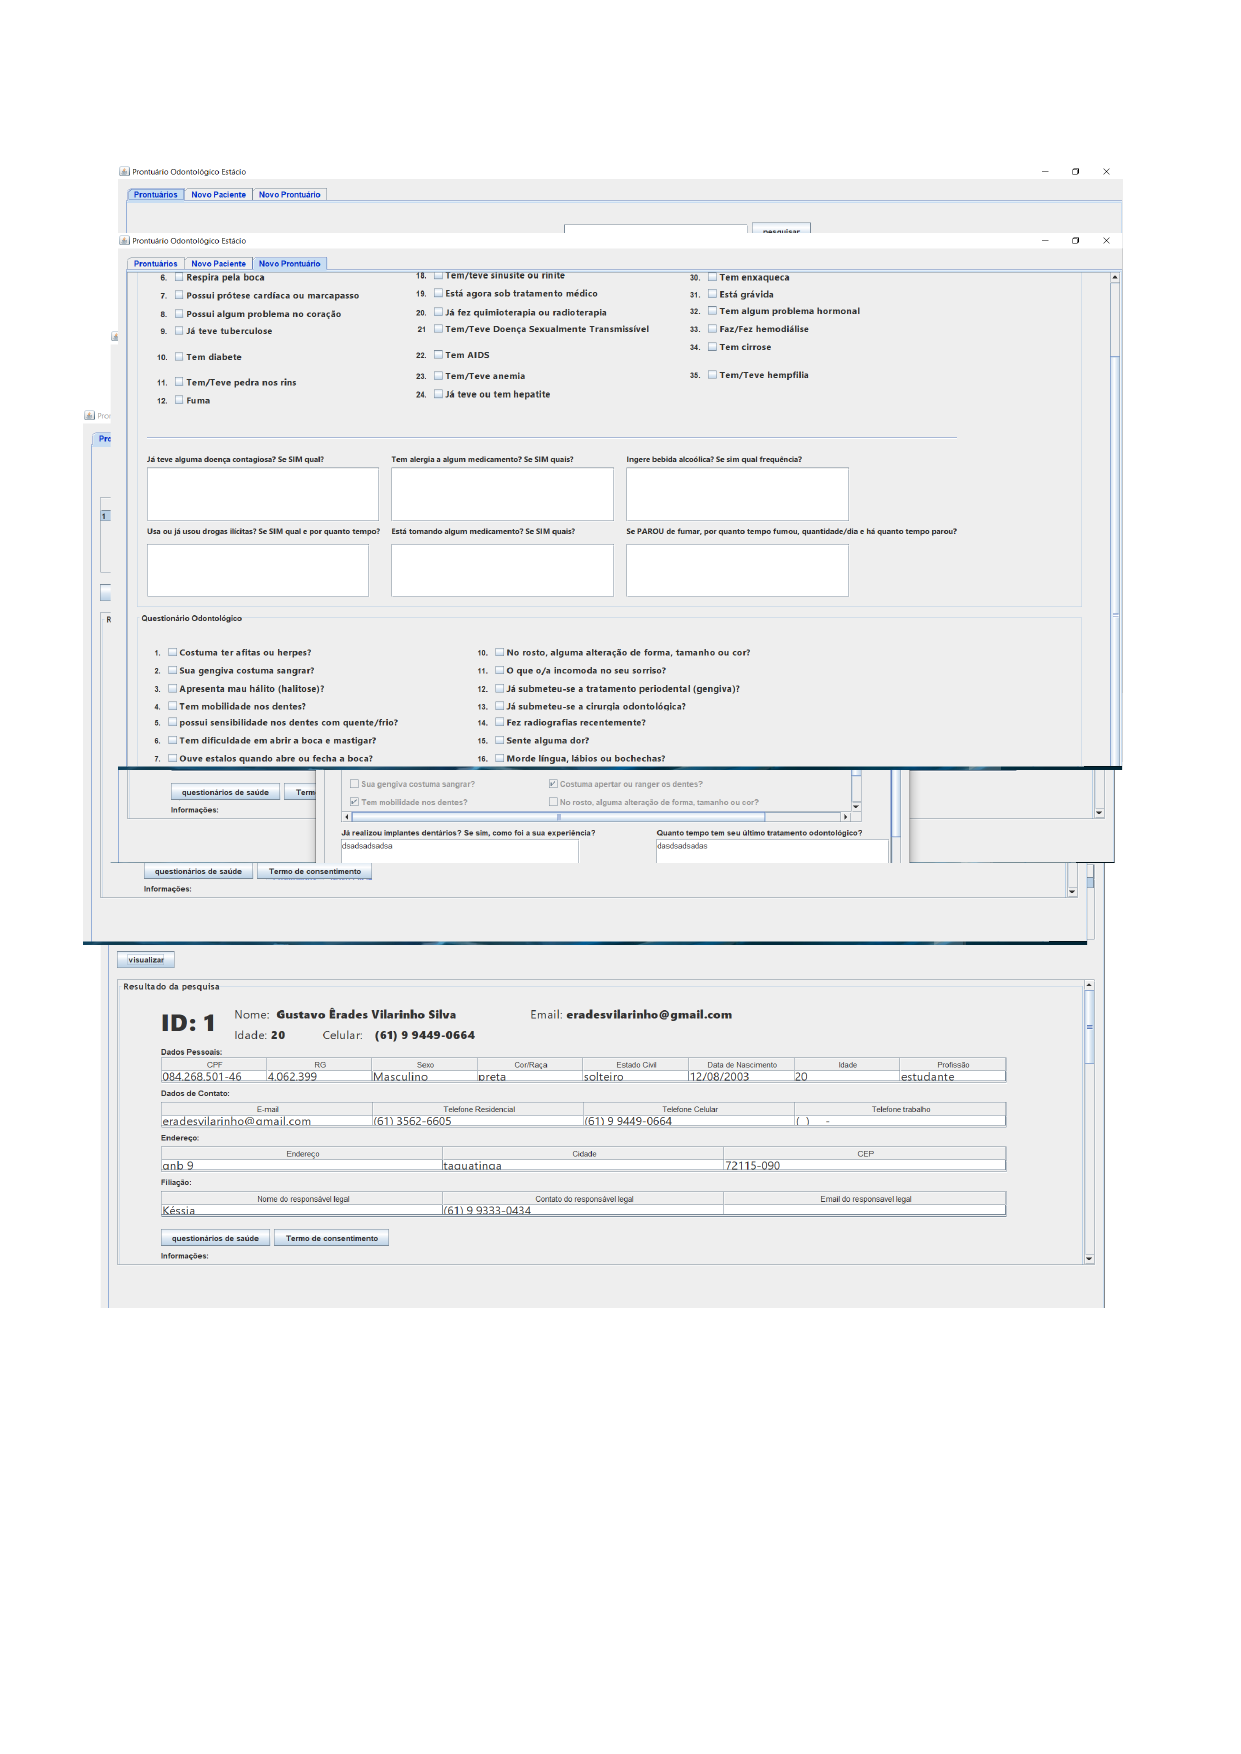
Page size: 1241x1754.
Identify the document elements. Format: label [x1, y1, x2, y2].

picture [83, 164, 1123, 1308]
